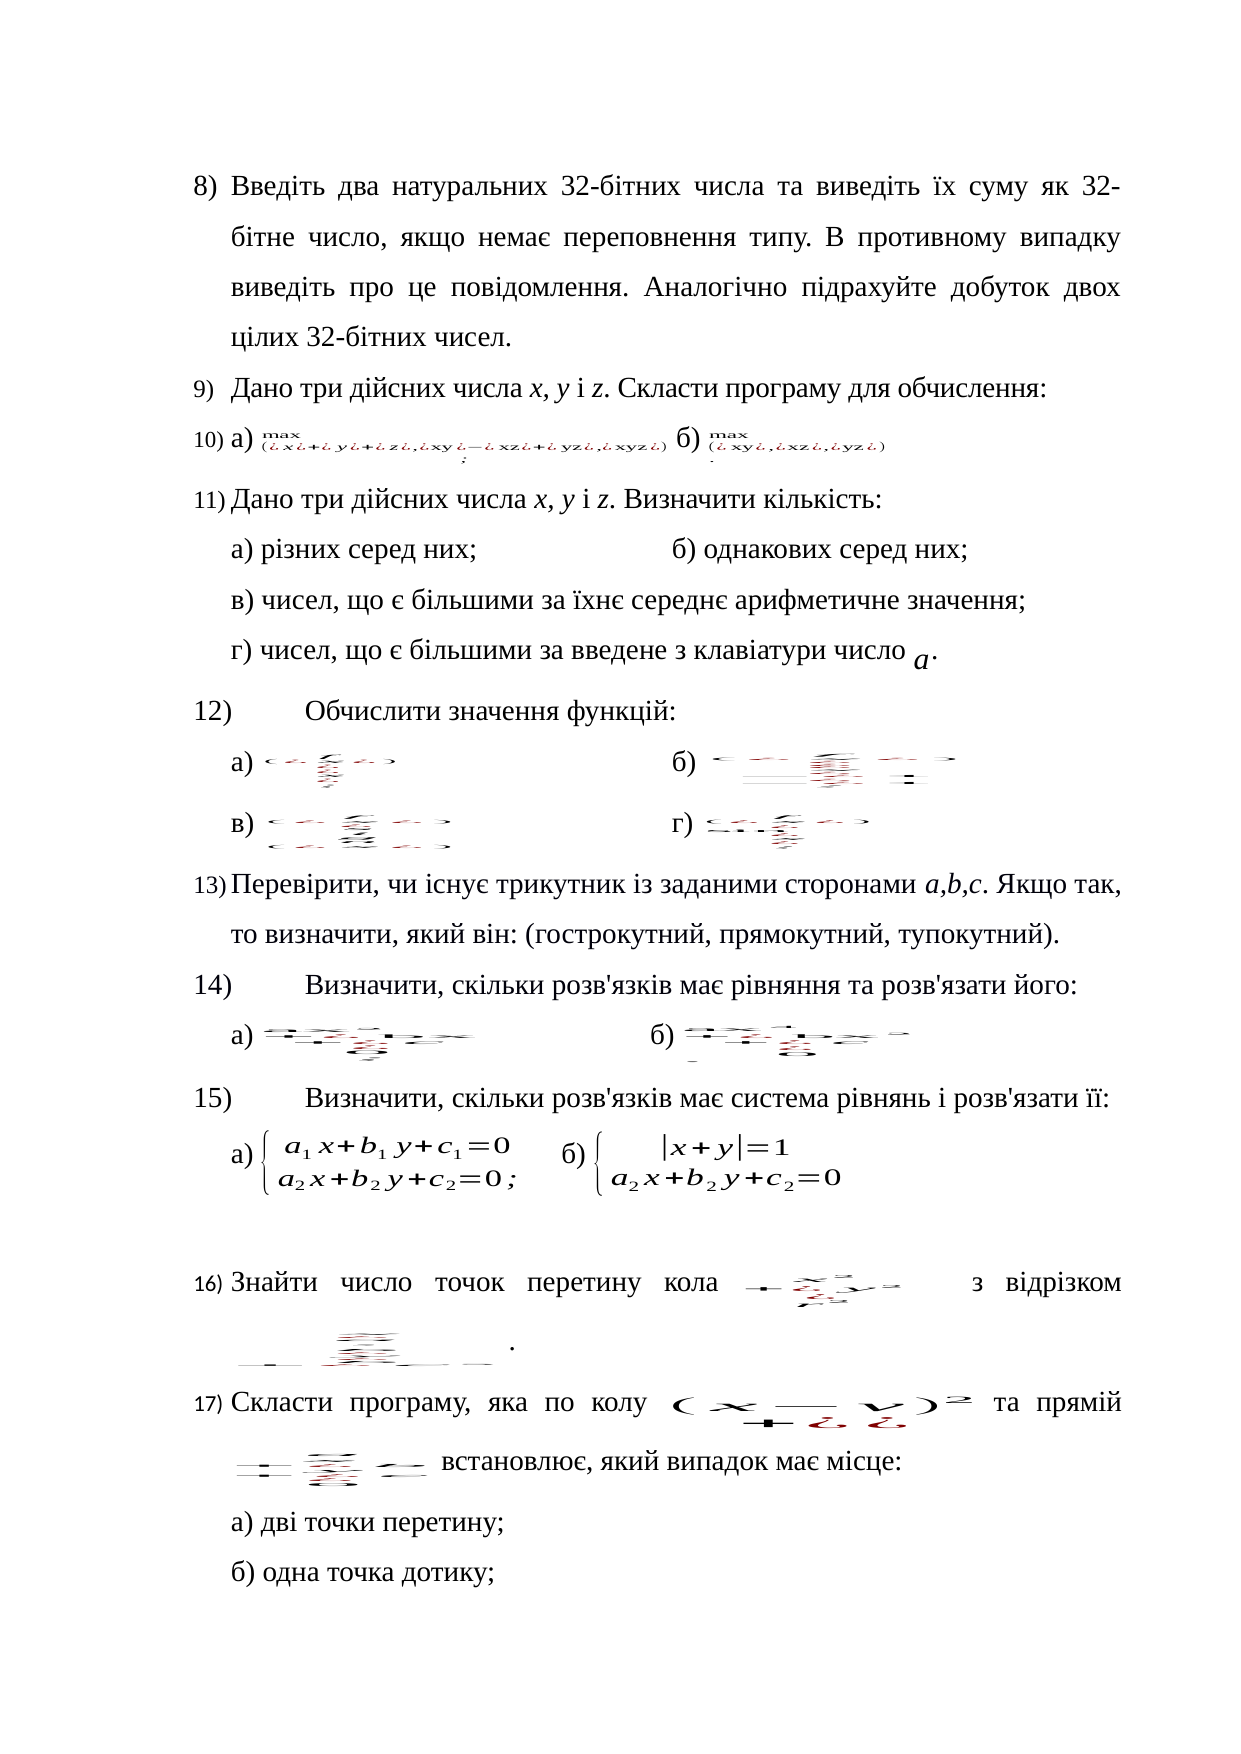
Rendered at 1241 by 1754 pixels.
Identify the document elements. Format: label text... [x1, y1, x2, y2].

list Обчислити значення функцій: [193, 693, 1122, 727]
list а) б) [193, 420, 1122, 464]
list Скласти програму, яка по колу та пpямій встановлює, який випадок має місце: [193, 1384, 1122, 1487]
text а) б) [231, 744, 1122, 788]
list Введіть два натуральних 32-бітних числа та виведіть їх суму як 32-бітне число, якщо немає переповнення типу. В противному випадку виведіть про це повідомлення. Аналогічно підрахуйте добуток двох цілих 32-бітних чисел. [193, 168, 1122, 353]
list Визначити, скільки розв'язків має система рівнянь і розв'язати її: [193, 1080, 1122, 1113]
text в) г) [231, 805, 1122, 849]
text б) одна точка дотику; [231, 1554, 1122, 1588]
text г) чисел, що є більшими за введене з клавіатури число . [231, 632, 1122, 677]
list Перевірити, чи існує трикутник із заданими сторонами a,b,c. Якщо так, то визначити, який він: (гострокутний, прямокутний, тупокутний). [193, 866, 1122, 950]
text в) чисел, що є більшими за їхнє середнє арифметичне значення; [231, 582, 1122, 615]
text а) б) [231, 1017, 1122, 1063]
list Знайти число точок пеpетину кола з відpізком . [193, 1264, 1122, 1367]
text а) дві точки пеpетину; [231, 1504, 1122, 1537]
list Визначити, скільки розв'язків має рівняння та розв'язати його: [193, 967, 1122, 1000]
list Дано три дійсних числа x, y і z. Скласти програму для обчислення: [193, 370, 1122, 403]
list Дано три дійсних числа x, y і z. Визначити кількість: [193, 481, 1122, 515]
text а) різних серед них; б) однакових серед них; [231, 532, 1122, 565]
text а) б) [231, 1130, 1122, 1197]
